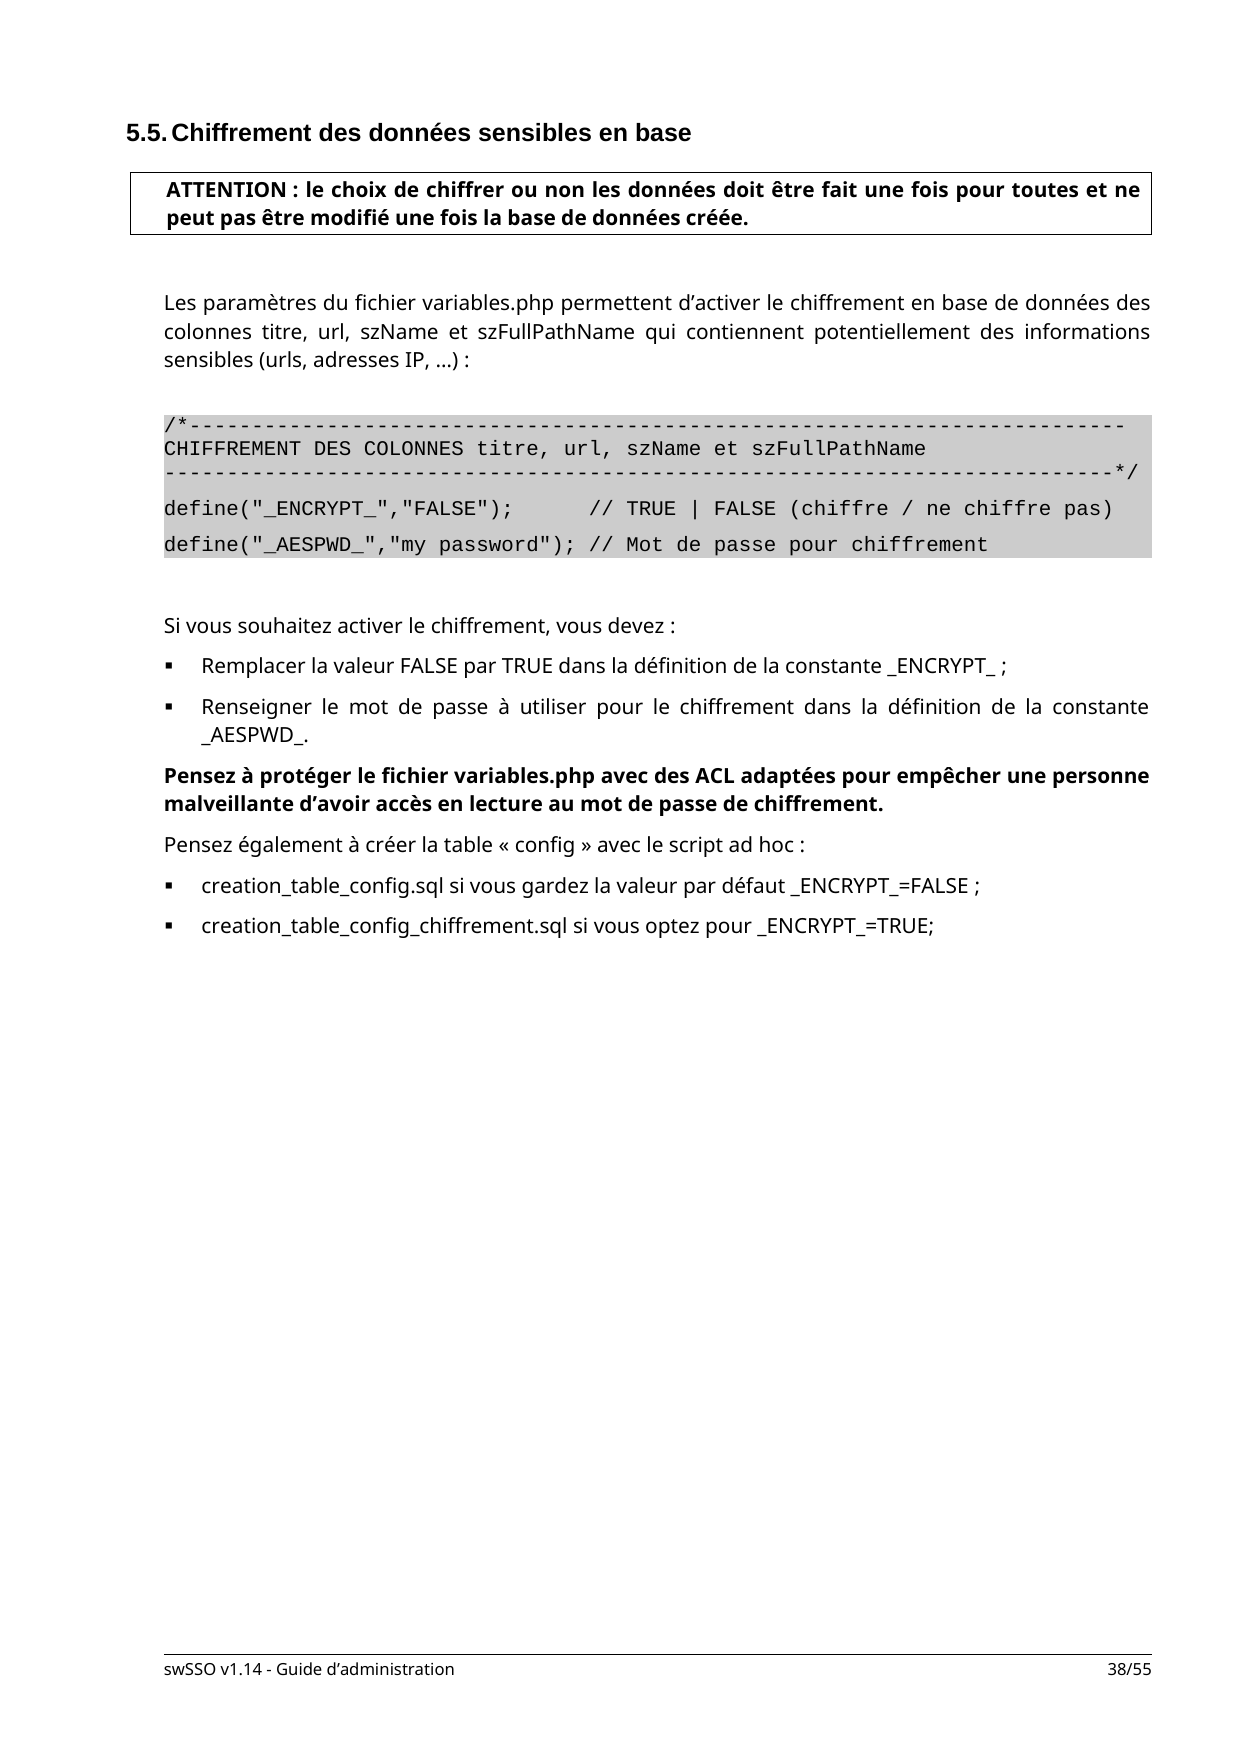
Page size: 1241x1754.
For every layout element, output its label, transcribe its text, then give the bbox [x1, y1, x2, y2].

list ATTENTION : le choix de chiffrer ou non les données doit être fait une fois pour toutes et ne peut pas être modifié une fois la base de données créée. [131, 173, 1151, 234]
text define("_AESPWD_","my password"); // Mot de passe pour chiffrement [164, 534, 1152, 558]
list Remplacer la valeur FALSE par TRUE dans la définition de la constante _ENCRYPT_ ; [164, 652, 1152, 680]
text Si vous souhaitez activer le chiffrement, vous devez : [164, 611, 1152, 640]
subtitle Chiffrement des données sensibles en base [126, 118, 1152, 147]
text Pensez à protéger le fichier variables.php avec des ACL adaptées pour empêcher une personne malveillante d’avoir accès en lecture au mot de passe de chiffrement. [164, 761, 1152, 818]
text Pensez également à créer la table « config » avec le script ad hoc : [164, 831, 1152, 859]
text define("_ENCRYPT_","FALSE"); // TRUE | FALSE (chiffre / ne chiffre pas) [164, 498, 1152, 522]
list creation_table_config.sql si vous gardez la valeur par défaut _ENCRYPT_=FALSE ; [164, 871, 1152, 899]
text /*--------------------------------------------------------------------------- [164, 415, 1152, 438]
list Renseigner le mot de passe à utiliser pour le chiffrement dans la définition de la constante _AESPWD_. [164, 692, 1152, 749]
text ----------------------------------------------------------------------------*/ [164, 462, 1152, 486]
text CHIFFREMENT DES COLONNES titre, url, szName et szFullPathName [164, 438, 1152, 462]
text Les paramètres du fichier variables.php permettent d’activer le chiffrement en base de données des colonnes titre, url, szName et szFullPathName qui contiennent potentiellement des informations sensibles (urls, adresses IP, …) : [164, 288, 1152, 374]
list creation_table_config_chiffrement.sql si vous optez pour _ENCRYPT_=TRUE; [164, 911, 1152, 939]
